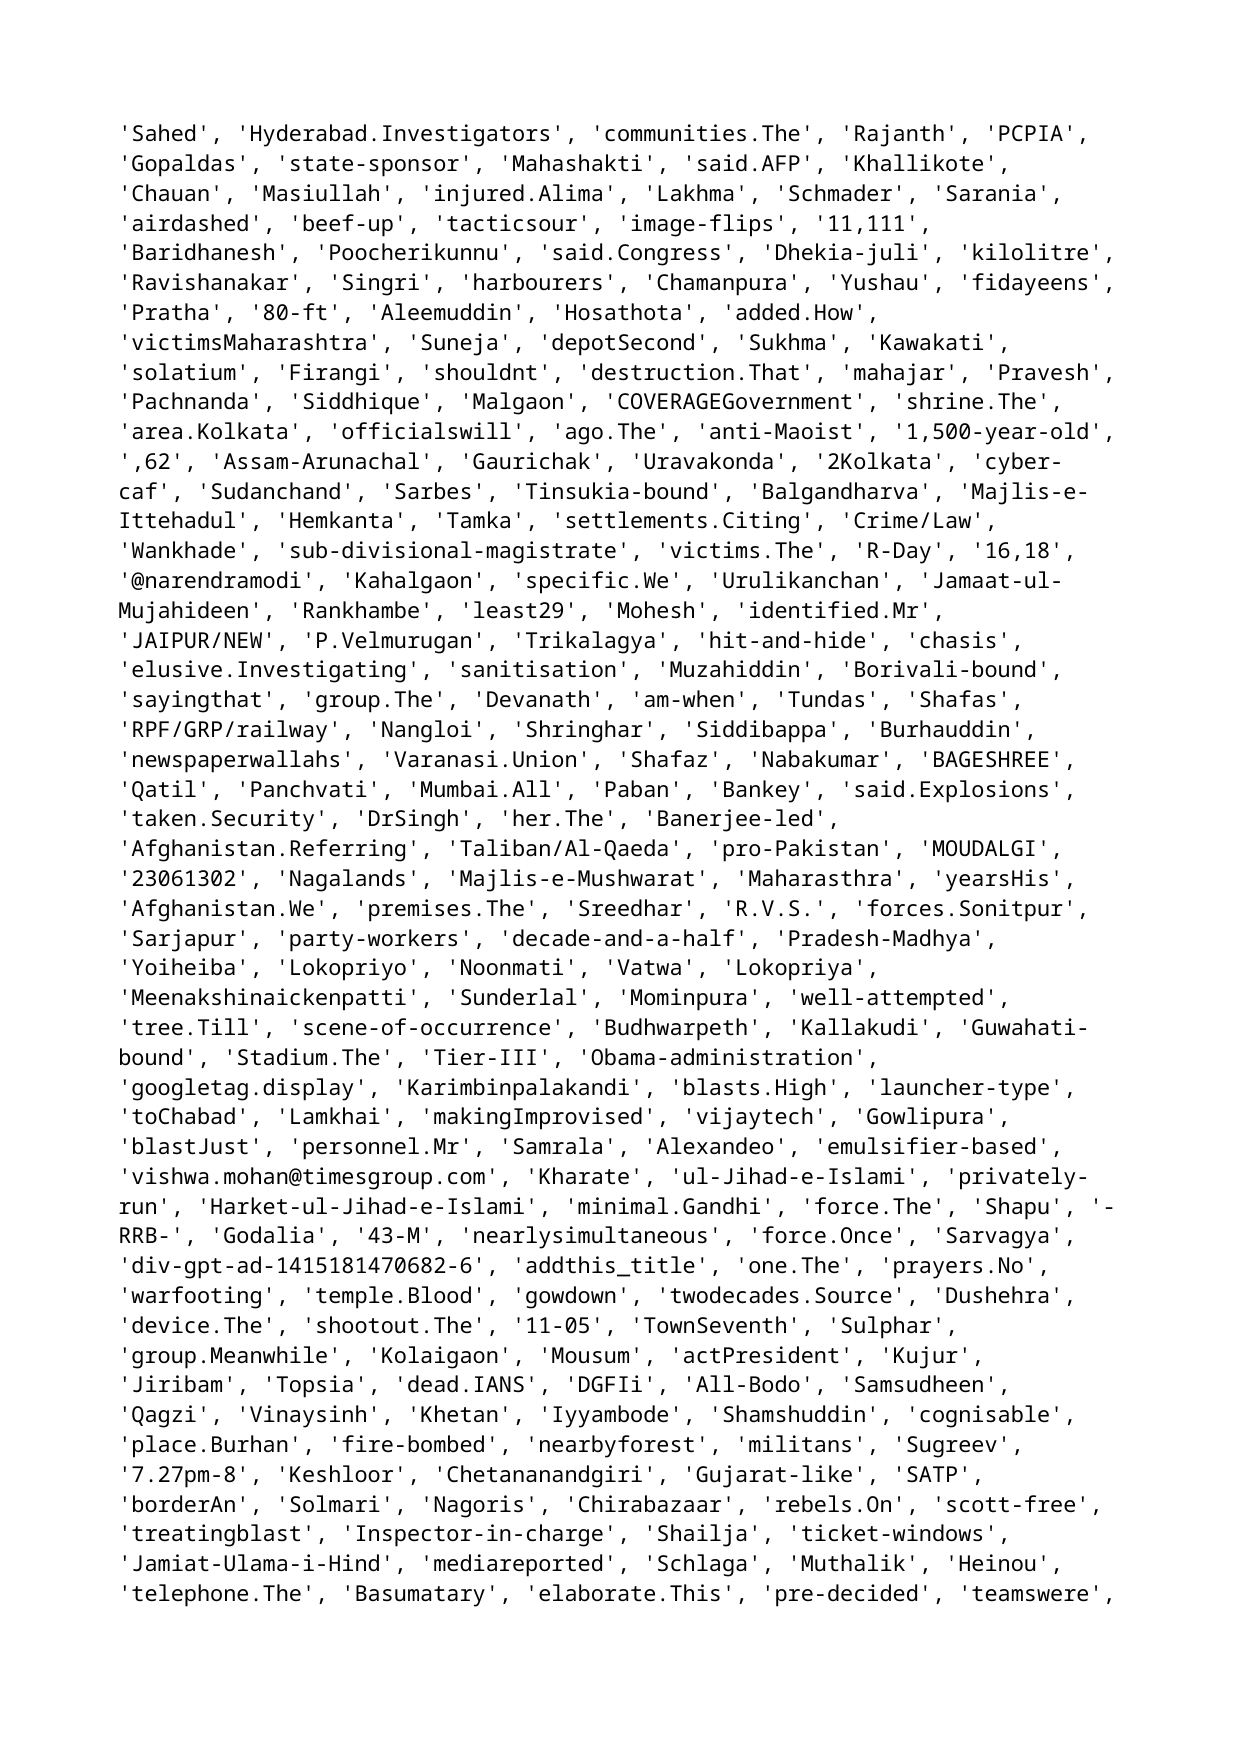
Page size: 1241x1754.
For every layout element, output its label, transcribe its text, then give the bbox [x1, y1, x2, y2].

text 'Sahed', 'Hyderabad.Investigators', 'communities.The', 'Rajanth', 'PCPIA', 'Gopaldas', 'state-sponsor', 'Mahashakti', 'said.AFP', 'Khallikote', 'Chauan', 'Masiullah', 'injured.Alima', 'Lakhma', 'Schmader', 'Sarania', 'airdashed', 'beef-up', 'tacticsour', 'image-flips', '11,111', 'Baridhanesh', 'Poocherikunnu', 'said.Congress', 'Dhekia-juli', 'kilolitre', 'Ravishanakar', 'Singri', 'harbourers', 'Chamanpura', 'Yushau', 'fidayeens', 'Pratha', '80-ft', 'Aleemuddin', 'Hosathota', 'added.How', 'victimsMaharashtra', 'Suneja', 'depotSecond', 'Sukhma', 'Kawakati', 'solatium', 'Firangi', 'shouldnt', 'destruction.That', 'mahajar', 'Pravesh', 'Pachnanda', 'Siddhique', 'Malgaon', 'COVERAGEGovernment', 'shrine.The', 'area.Kolkata', 'officialswill', 'ago.The', 'anti-Maoist', '1,500-year-old', ',62', 'Assam-Arunachal', 'Gaurichak', 'Uravakonda', '2Kolkata', 'cyber-caf', 'Sudanchand', 'Sarbes', 'Tinsukia-bound', 'Balgandharva', 'Majlis-e-Ittehadul', 'Hemkanta', 'Tamka', 'settlements.Citing', 'Crime/Law', 'Wankhade', 'sub-divisional-magistrate', 'victims.The', 'R-Day', '16,18', '@narendramodi', 'Kahalgaon', 'specific.We', 'Urulikanchan', 'Jamaat-ul-Mujahideen', 'Rankhambe', 'least29', 'Mohesh', 'identified.Mr', 'JAIPUR/NEW', 'P.Velmurugan', 'Trikalagya', 'hit-and-hide', 'chasis', 'elusive.Investigating', 'sanitisation', 'Muzahiddin', 'Borivali-bound', 'sayingthat', 'group.The', 'Devanath', 'am-when', 'Tundas', 'Shafas', 'RPF/GRP/railway', 'Nangloi', 'Shringhar', 'Siddibappa', 'Burhauddin', 'newspaperwallahs', 'Varanasi.Union', 'Shafaz', 'Nabakumar', 'BAGESHREE', 'Qatil', 'Panchvati', 'Mumbai.All', 'Paban', 'Bankey', 'said.Explosions', 'taken.Security', 'DrSingh', 'her.The', 'Banerjee-led', 'Afghanistan.Referring', 'Taliban/Al-Qaeda', 'pro-Pakistan', 'MOUDALGI', '23061302', 'Nagalands', 'Majlis-e-Mushwarat', 'Maharasthra', 'yearsHis', 'Afghanistan.We', 'premises.The', 'Sreedhar', 'R.V.S.', 'forces.Sonitpur', 'Sarjapur', 'party-workers', 'decade-and-a-half', 'Pradesh-Madhya', 'Yoiheiba', 'Lokopriyo', 'Noonmati', 'Vatwa', 'Lokopriya', 'Meenakshinaickenpatti', 'Sunderlal', 'Mominpura', 'well-attempted', 'tree.Till', 'scene-of-occurrence', 'Budhwarpeth', 'Kallakudi', 'Guwahati-bound', 'Stadium.The', 'Tier-III', 'Obama-administration', 'googletag.display', 'Karimbinpalakandi', 'blasts.High', 'launcher-type', 'toChabad', 'Lamkhai', 'makingImprovised', 'vijaytech', 'Gowlipura', 'blastJust', 'personnel.Mr', 'Samrala', 'Alexandeo', 'emulsifier-based', 'vishwa.mohan@timesgroup.com', 'Kharate', 'ul-Jihad-e-Islami', 'privately-run', 'Harket-ul-Jihad-e-Islami', 'minimal.Gandhi', 'force.The', 'Shapu', '-RRB-', 'Godalia', '43-M', 'nearlysimultaneous', 'force.Once', 'Sarvagya', 'div-gpt-ad-1415181470682-6', 'addthis_title', 'one.The', 'prayers.No', 'warfooting', 'temple.Blood', 'gowdown', 'twodecades.Source', 'Dushehra', 'device.The', 'shootout.The', '11-05', 'TownSeventh', 'Sulphar', 'group.Meanwhile', 'Kolaigaon', 'Mousum', 'actPresident', 'Kujur', 'Jiribam', 'Topsia', 'dead.IANS', 'DGFIi', 'All-Bodo', 'Samsudheen', 'Qagzi', 'Vinaysinh', 'Khetan', 'Iyyambode', 'Shamshuddin', 'cognisable', 'place.Burhan', 'fire-bombed', 'nearbyforest', 'militans', 'Sugreev', '7.27pm-8', 'Keshloor', 'Chetananandgiri', 'Gujarat-like', 'SATP', 'borderAn', 'Solmari', 'Nagoris', 'Chirabazaar', 'rebels.On', 'scott-free', 'treatingblast', 'Inspector-in-charge', 'Shailja', 'ticket-windows', 'Jamiat-Ulama-i-Hind', 'mediareported', 'Schlaga', 'Muthalik', 'Heinou', 'telephone.The', 'Basumatary', 'elaborate.This', 'pre-decided', 'teamswere', [118, 118, 1122, 1608]
